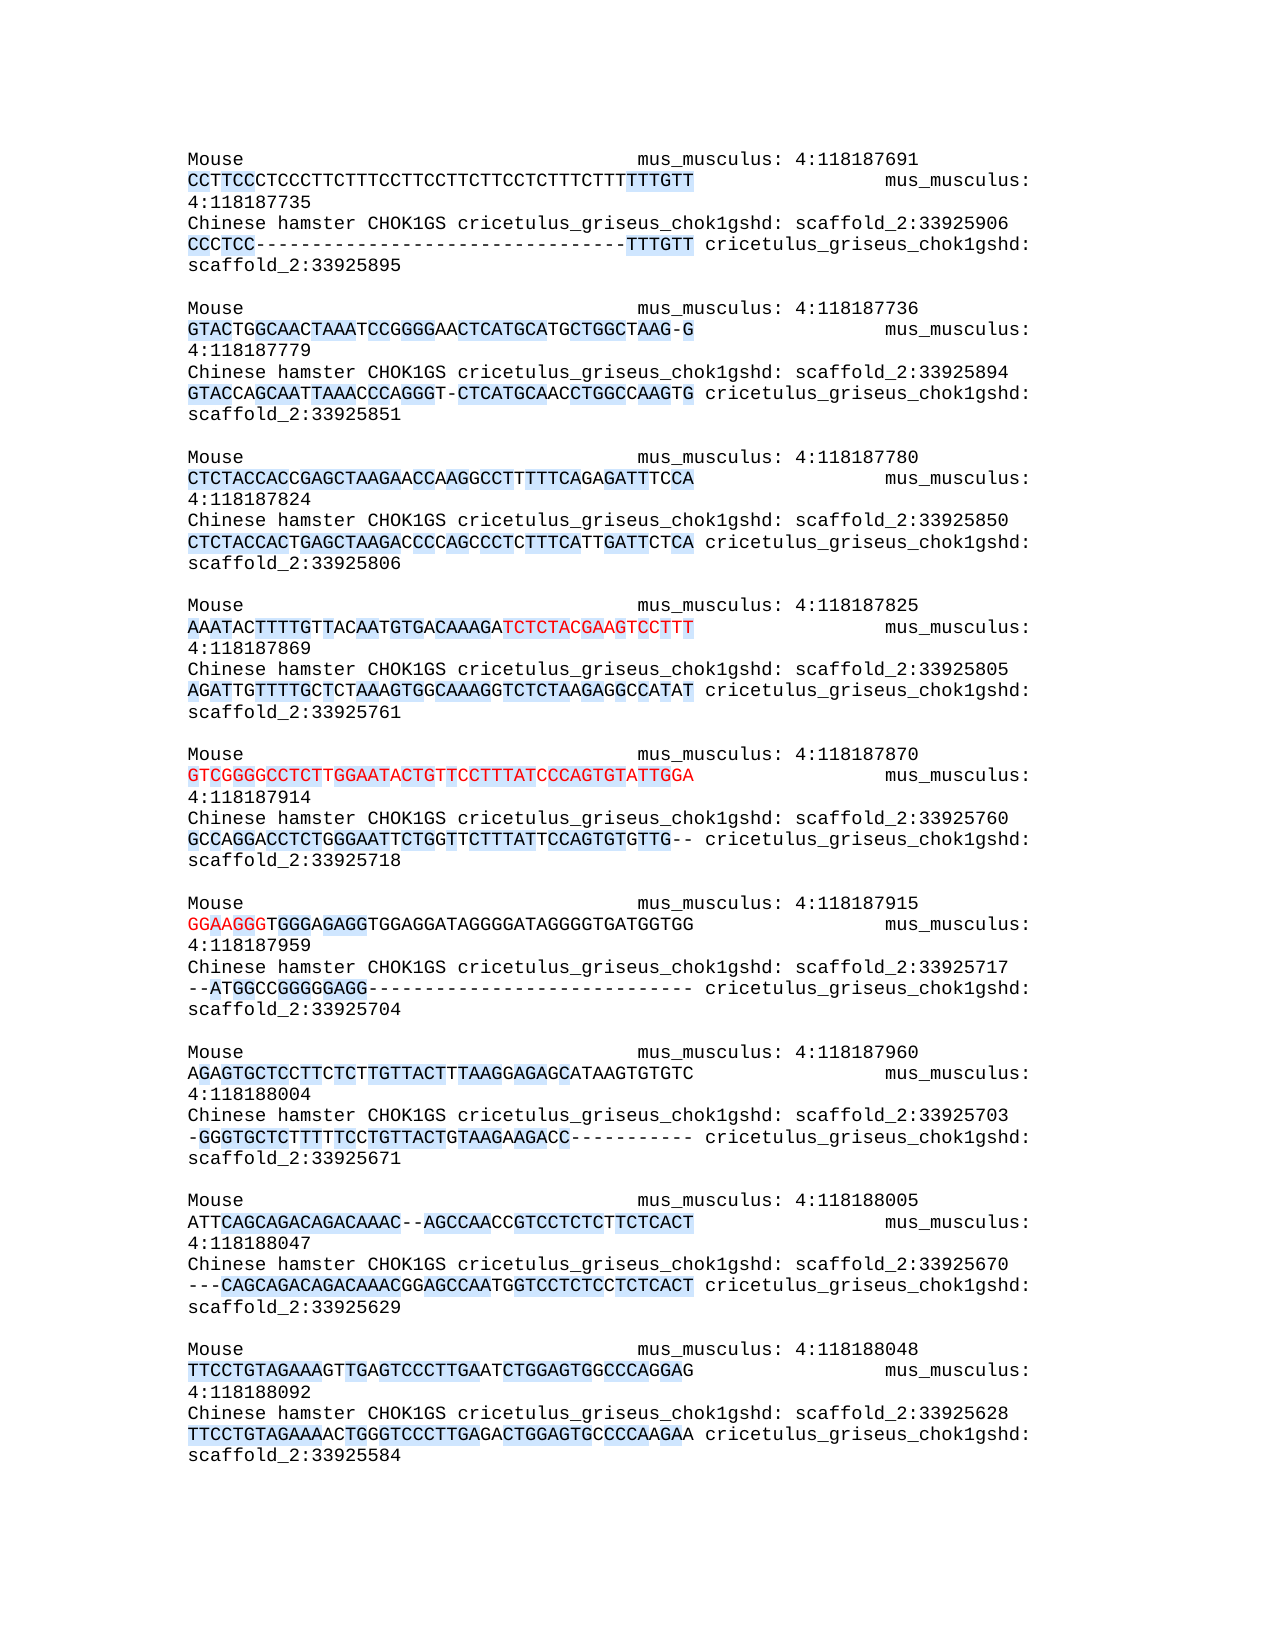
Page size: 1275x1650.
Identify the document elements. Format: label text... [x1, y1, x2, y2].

text Chinese hamster CHOK1GS cricetulus_griseus_chok1gshd: scaffold_2:33925894 GTACCAGCAATTAAACCCAGGGT‑CTCATGCAACCTGGCCAAGTG cricetulus_griseus_chok1gshd: scaffold_2:33925851 [187, 362, 1087, 426]
text Chinese hamster CHOK1GS cricetulus_griseus_chok1gshd: scaffold_2:33925628 TTCCTGTAGAAAACTGGGTCCCTTGAGACTGGAGTGCCCCAAGAA cricetulus_griseus_chok1gshd: scaffold_2:33925584 [187, 1404, 1087, 1467]
text Mouse mus_musculus: 4:118187780 CTCTACCACCGAGCTAAGAACCAAGGCCTTTTTCAGAGATTTCCA mus_musculus: 4:118187824 [187, 447, 1087, 511]
text Mouse mus_musculus: 4:118188005 ATTCAGCAGACAGACAAAC‑‑AGCCAACCGTCCTCTCTTCTCACT mus_musculus: 4:118188047 [187, 1191, 1087, 1255]
text Mouse mus_musculus: 4:118187870 GTCGGGGCCTCTTGGAATACTGTTCCTTTATCCCAGTGTATTGGA mus_musculus: 4:118187914 [187, 745, 1087, 809]
text Chinese hamster CHOK1GS cricetulus_griseus_chok1gshd: scaffold_2:33925703 ‑GGGTGCTCTTTTTCCTGTTACTGTAAGAAGACC‑‑‑‑‑‑‑‑‑‑‑ cricetulus_griseus_chok1gshd: scaffold_2:33925671 [187, 1106, 1087, 1170]
text Chinese hamster CHOK1GS cricetulus_griseus_chok1gshd: scaffold_2:33925760 GCCAGGACCTCTGGGAATTCTGGTTCTTTATTCCAGTGTGTTG‑‑ cricetulus_griseus_chok1gshd: scaffold_2:33925718 [187, 809, 1087, 872]
text Chinese hamster CHOK1GS cricetulus_griseus_chok1gshd: scaffold_2:33925906 CCCTCC‑‑‑‑‑‑‑‑‑‑‑‑‑‑‑‑‑‑‑‑‑‑‑‑‑‑‑‑‑‑‑‑‑TTTGTT cricetulus_griseus_chok1gshd: scaffold_2:33925895 [187, 214, 1087, 277]
text Mouse mus_musculus: 4:118187825 AAATACTTTTGTTACAATGTGACAAAGATCTCTACGAAGTCCTTT mus_musculus: 4:118187869 [187, 596, 1087, 660]
text Mouse mus_musculus: 4:118187691 CCTTCCCTCCCTTCTTTCCTTCCTTCTTCCTCTTTCTTTTTTGTT mus_musculus: 4:118187735 [187, 150, 1087, 214]
text Mouse mus_musculus: 4:118187915 GGAAGGGTGGGAGAGGTGGAGGATAGGGGATAGGGGTGATGGTGG mus_musculus: 4:118187959 [187, 894, 1087, 957]
text Chinese hamster CHOK1GS cricetulus_griseus_chok1gshd: scaffold_2:33925670 ‑‑‑CAGCAGACAGACAAACGGAGCCAATGGTCCTCTCCTCTCACT cricetulus_griseus_chok1gshd: scaffold_2:33925629 [187, 1255, 1087, 1319]
text Mouse mus_musculus: 4:118187736 GTACTGGCAACTAAATCCGGGGAACTCATGCATGCTGGCTAAG‑G mus_musculus: 4:118187779 [187, 299, 1087, 362]
text Chinese hamster CHOK1GS cricetulus_griseus_chok1gshd: scaffold_2:33925717 ‑‑ATGGCCGGGGGAGG‑‑‑‑‑‑‑‑‑‑‑‑‑‑‑‑‑‑‑‑‑‑‑‑‑‑‑‑‑ cricetulus_griseus_chok1gshd: scaffold_2:33925704 [187, 957, 1087, 1021]
text Mouse mus_musculus: 4:118187960 AGAGTGCTCCTTCTCTTGTTACTTTAAGGAGAGCATAAGTGTGTC mus_musculus: 4:118188004 [187, 1042, 1087, 1106]
text Chinese hamster CHOK1GS cricetulus_griseus_chok1gshd: scaffold_2:33925850 CTCTACCACTGAGCTAAGACCCCAGCCCTCTTTCATTGATTCTCA cricetulus_griseus_chok1gshd: scaffold_2:33925806 [187, 511, 1087, 575]
text Chinese hamster CHOK1GS cricetulus_griseus_chok1gshd: scaffold_2:33925805 AGATTGTTTTGCTCTAAAGTGGCAAAGGTCTCTAAGAGGCCATAT cricetulus_griseus_chok1gshd: scaffold_2:33925761 [187, 660, 1087, 724]
text Mouse mus_musculus: 4:118188048 TTCCTGTAGAAAGTTGAGTCCCTTGAATCTGGAGTGGCCCAGGAG mus_musculus: 4:118188092 [187, 1340, 1087, 1404]
